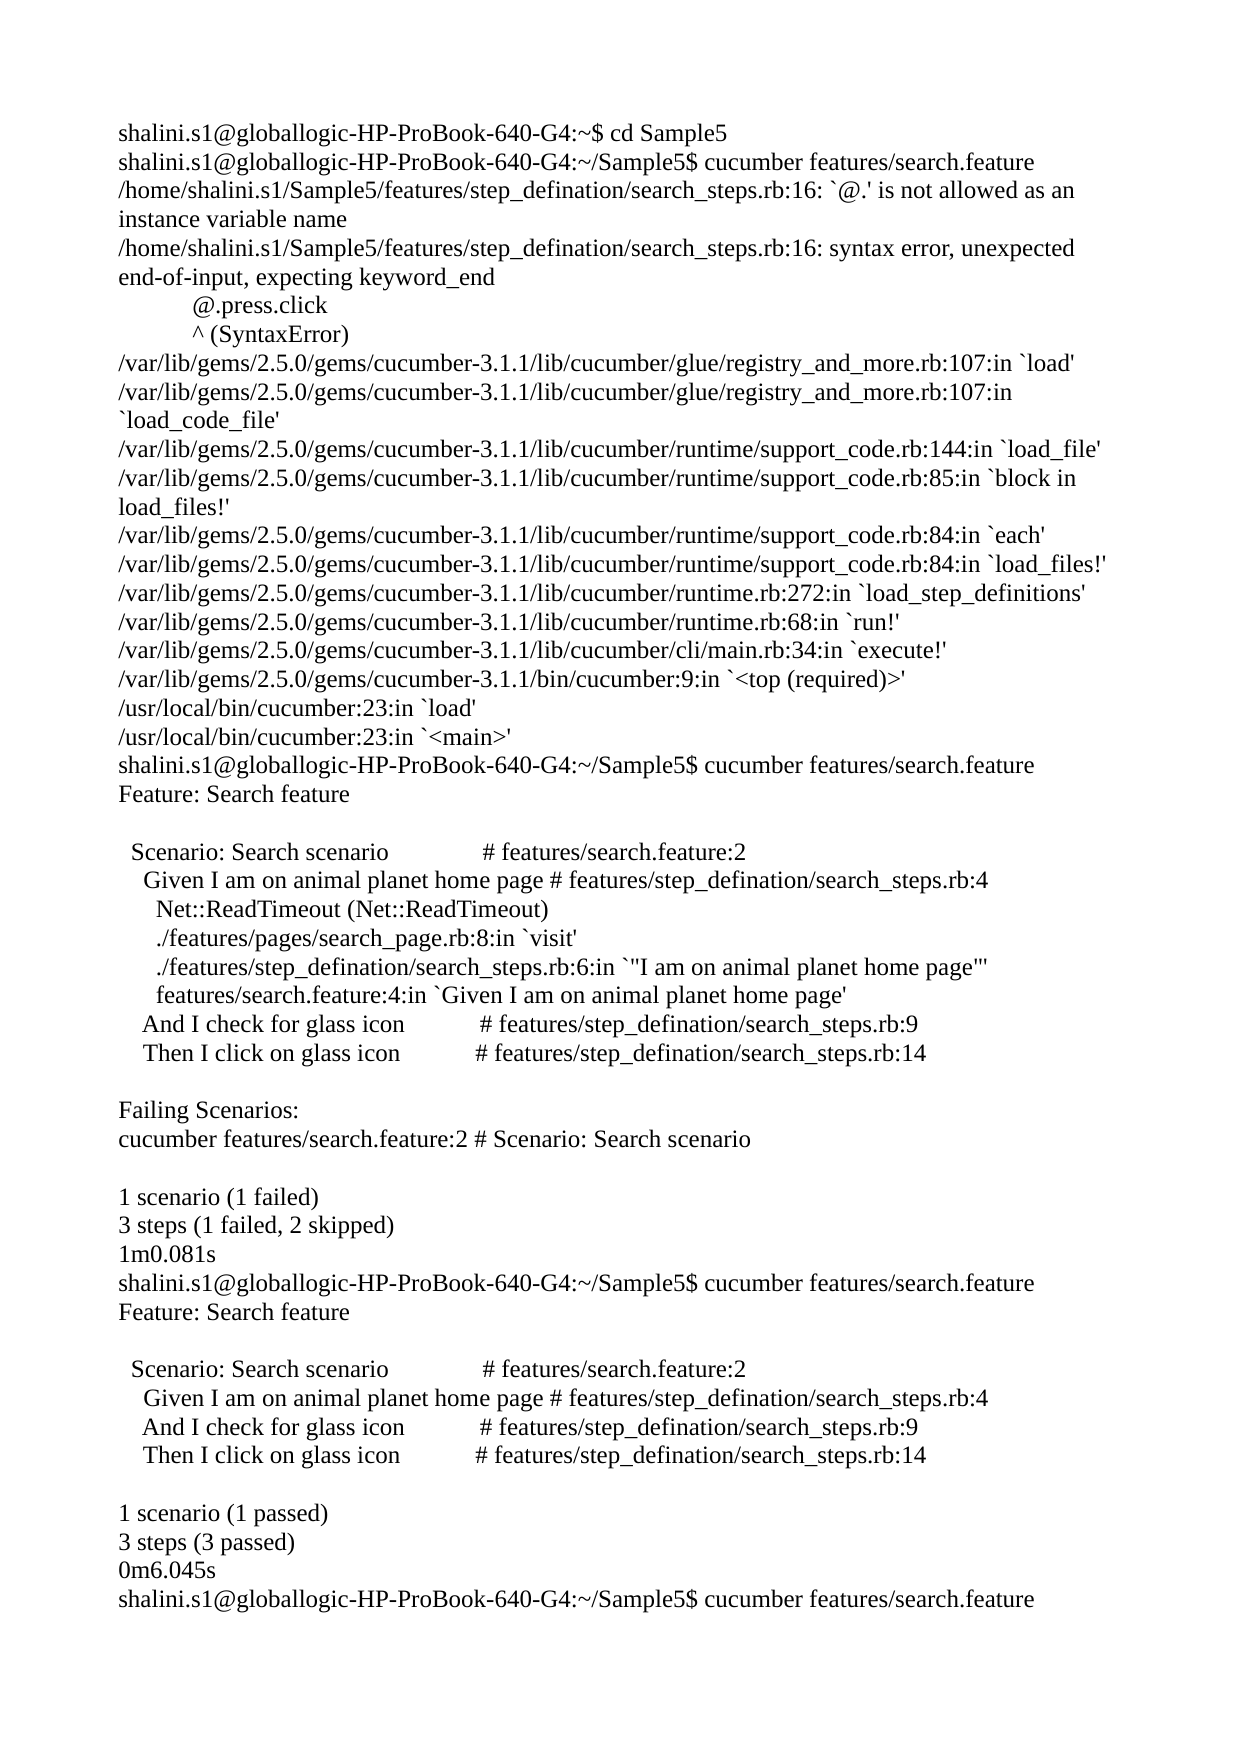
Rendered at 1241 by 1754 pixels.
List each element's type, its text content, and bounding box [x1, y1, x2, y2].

text /var/lib/gems/2.5.0/gems/cucumber-3.1.1/lib/cucumber/glue/registry_and_more.rb:107:in `load_code_file' [118, 377, 1122, 434]
text shalini.s1@globallogic-HP-ProBook-640-G4:~/Sample5$ cucumber features/search.feature [118, 147, 1122, 176]
text 1 scenario (1 passed) [118, 1498, 1122, 1527]
text Scenario: Search scenario # features/search.feature:2 [118, 1354, 1122, 1383]
text ./features/pages/search_page.rb:8:in `visit' [118, 923, 1122, 952]
text /home/shalini.s1/Sample5/features/step_defination/search_steps.rb:16: syntax error, unexpected end-of-input, expecting keyword_end [118, 233, 1122, 291]
text Then I click on glass icon # features/step_defination/search_steps.rb:14 [118, 1441, 1122, 1469]
text /home/shalini.s1/Sample5/features/step_defination/search_steps.rb:16: `@.' is not allowed as an instance variable name [118, 176, 1122, 233]
text 1m0.081s [118, 1239, 1122, 1268]
text /var/lib/gems/2.5.0/gems/cucumber-3.1.1/lib/cucumber/runtime.rb:68:in `run!' [118, 607, 1122, 636]
text 1 scenario (1 failed) [118, 1182, 1122, 1211]
text /var/lib/gems/2.5.0/gems/cucumber-3.1.1/lib/cucumber/runtime.rb:272:in `load_step_definitions' [118, 578, 1122, 607]
text 3 steps (1 failed, 2 skipped) [118, 1211, 1122, 1239]
text /var/lib/gems/2.5.0/gems/cucumber-3.1.1/lib/cucumber/runtime/support_code.rb:85:in `block in load_files!' [118, 463, 1122, 521]
text @.press.click [118, 291, 1122, 319]
text Scenario: Search scenario # features/search.feature:2 [118, 837, 1122, 866]
text shalini.s1@globallogic-HP-ProBook-640-G4:~/Sample5$ cucumber features/search.feature [118, 1268, 1122, 1297]
text Net::ReadTimeout (Net::ReadTimeout) [118, 894, 1122, 923]
text cucumber features/search.feature:2 # Scenario: Search scenario [118, 1124, 1122, 1153]
text Feature: Search feature [118, 1297, 1122, 1326]
text /var/lib/gems/2.5.0/gems/cucumber-3.1.1/lib/cucumber/glue/registry_and_more.rb:107:in `load' [118, 348, 1122, 377]
text shalini.s1@globallogic-HP-ProBook-640-G4:~$ cd Sample5 [118, 118, 1122, 147]
text /var/lib/gems/2.5.0/gems/cucumber-3.1.1/lib/cucumber/runtime/support_code.rb:84:in `each' [118, 521, 1122, 549]
text features/search.feature:4:in `Given I am on animal planet home page' [118, 981, 1122, 1009]
text Given I am on animal planet home page # features/step_defination/search_steps.rb:4 [118, 866, 1122, 894]
text /var/lib/gems/2.5.0/gems/cucumber-3.1.1/lib/cucumber/runtime/support_code.rb:84:in `load_files!' [118, 549, 1122, 578]
text /usr/local/bin/cucumber:23:in `load' [118, 693, 1122, 722]
text ^ (SyntaxError) [118, 319, 1122, 348]
text /usr/local/bin/cucumber:23:in `<main>' [118, 722, 1122, 751]
text /var/lib/gems/2.5.0/gems/cucumber-3.1.1/bin/cucumber:9:in `<top (required)>' [118, 664, 1122, 693]
text /var/lib/gems/2.5.0/gems/cucumber-3.1.1/lib/cucumber/cli/main.rb:34:in `execute!' [118, 636, 1122, 664]
text And I check for glass icon # features/step_defination/search_steps.rb:9 [118, 1412, 1122, 1441]
text Given I am on animal planet home page # features/step_defination/search_steps.rb:4 [118, 1383, 1122, 1412]
text shalini.s1@globallogic-HP-ProBook-640-G4:~/Sample5$ cucumber features/search.feature [118, 751, 1122, 779]
text /var/lib/gems/2.5.0/gems/cucumber-3.1.1/lib/cucumber/runtime/support_code.rb:144:in `load_file' [118, 434, 1122, 463]
text 0m6.045s [118, 1556, 1122, 1584]
text And I check for glass icon # features/step_defination/search_steps.rb:9 [118, 1009, 1122, 1038]
text Feature: Search feature [118, 779, 1122, 808]
text Failing Scenarios: [118, 1096, 1122, 1124]
text shalini.s1@globallogic-HP-ProBook-640-G4:~/Sample5$ cucumber features/search.feature [118, 1584, 1122, 1613]
text 3 steps (3 passed) [118, 1527, 1122, 1556]
text Then I click on glass icon # features/step_defination/search_steps.rb:14 [118, 1038, 1122, 1067]
text ./features/step_defination/search_steps.rb:6:in `"I am on animal planet home page"' [118, 952, 1122, 981]
